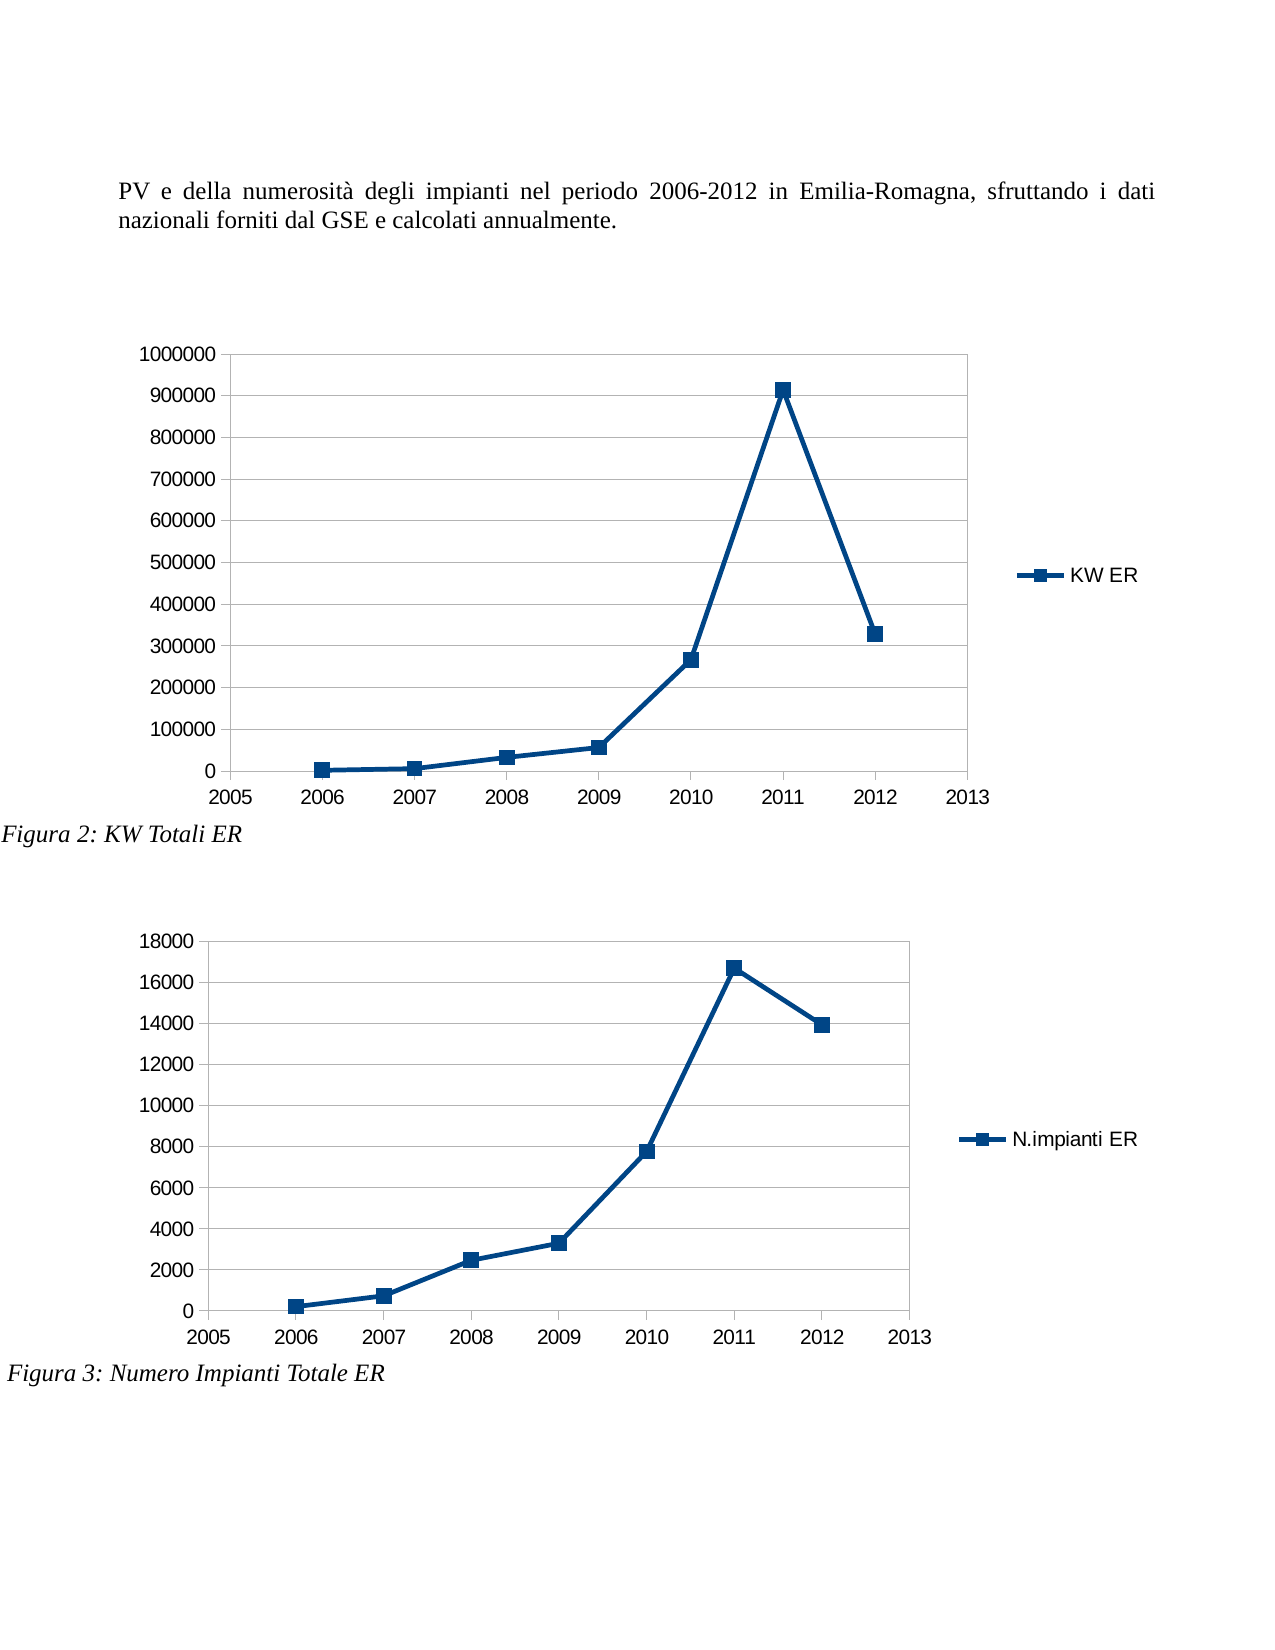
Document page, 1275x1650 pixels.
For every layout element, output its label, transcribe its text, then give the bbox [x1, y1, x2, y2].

text Figura 2: KW Totali ER [1, 333, 1274, 848]
text PV e della numerosità degli impianti nel periodo 2006-2012 in Emilia-Romagna, sfruttando i dati nazionali forniti dal GSE e calcolati annualmente. [118, 176, 1157, 234]
text Figura 3: Numero Impianti Totale ER [7, 921, 1268, 1387]
